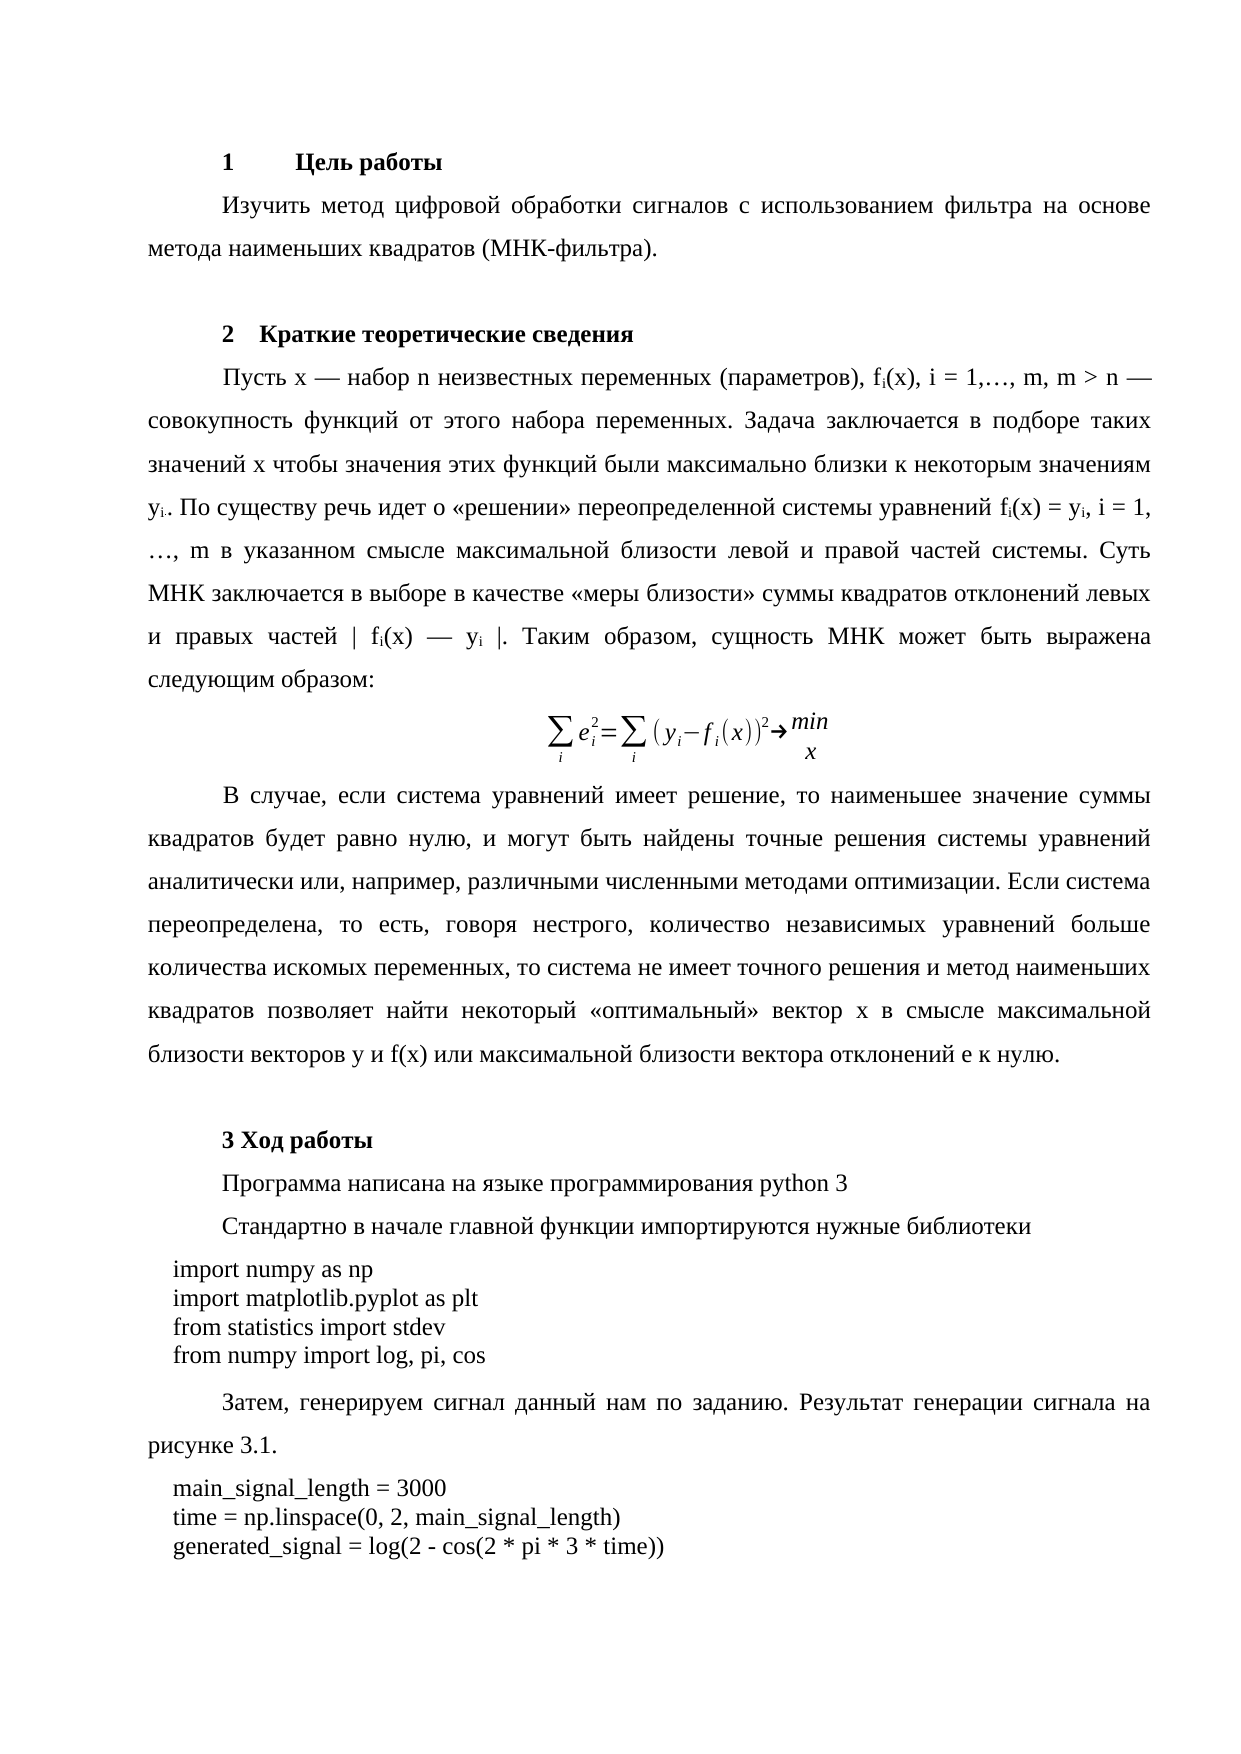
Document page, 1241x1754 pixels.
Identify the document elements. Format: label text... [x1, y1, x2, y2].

text Изучить метод цифровой обработки сигналов с использованием фильтра на основе метода наименьших квадратов (МНК-фильтра). [148, 190, 1152, 262]
text time = np.linspace(0, 2, main_signal_length) [148, 1502, 1152, 1531]
text import numpy as np [148, 1254, 1152, 1283]
list Краткие теоретические сведения [222, 319, 1152, 348]
text Пусть х — набор n неизвестных переменных (параметров), fi(x), i = 1,…, m, m > n — совокупность функций от этого набора переменных. Задача заключается в подборе таких значений x чтобы значения этих функций были максимально близки к некоторым значениям yi. По существу речь идет о «решении» переопределенной системы уравнений fi(x) = yi, i = 1,…, m в указанном смысле максимальной близости левой и правой частей системы. Суть МНК заключается в выборе в качестве «меры близости» суммы квадратов отклонений левых и правых частей | fi(x) — yi |. Таким образом, сущность МНК может быть выражена следующим образом: [148, 362, 1152, 693]
text generated_signal = log(2 - cos(2 * pi * 3 * time)) [148, 1531, 1152, 1559]
text import matplotlib.pyplot as plt [148, 1283, 1152, 1312]
text Программа написана на языке программирования python 3 [148, 1168, 1152, 1197]
text main_signal_length = 3000 [148, 1473, 1152, 1502]
text Затем, генерируем сигнал данный нам по заданию. Результат генерации сигнала на рисунке 3.1. [148, 1387, 1152, 1459]
list Цель работы [148, 147, 1152, 176]
text from numpy import log, pi, cos [148, 1341, 1152, 1369]
text from statistics import stdev [148, 1312, 1152, 1341]
text В случае, если система уравнений имеет решение, то наименьшее значение суммы квадратов будет равно нулю, и могут быть найдены точные решения системы уравнений аналитически или, например, различными численными методами оптимизации. Если система переопределена, то есть, говоря нестрого, количество независимых уравнений больше количества искомых переменных, то система не имеет точного решения и метод наименьших квадратов позволяет найти некоторый «оптимальный» вектор x в смысле максимальной близости векторов y и f(x) или максимальной близости вектора отклонений e к нулю. [148, 780, 1152, 1067]
text Стандартно в начале главной функции импортируются нужные библиотеки [148, 1211, 1152, 1240]
text 3 Ход работы [148, 1125, 1152, 1154]
